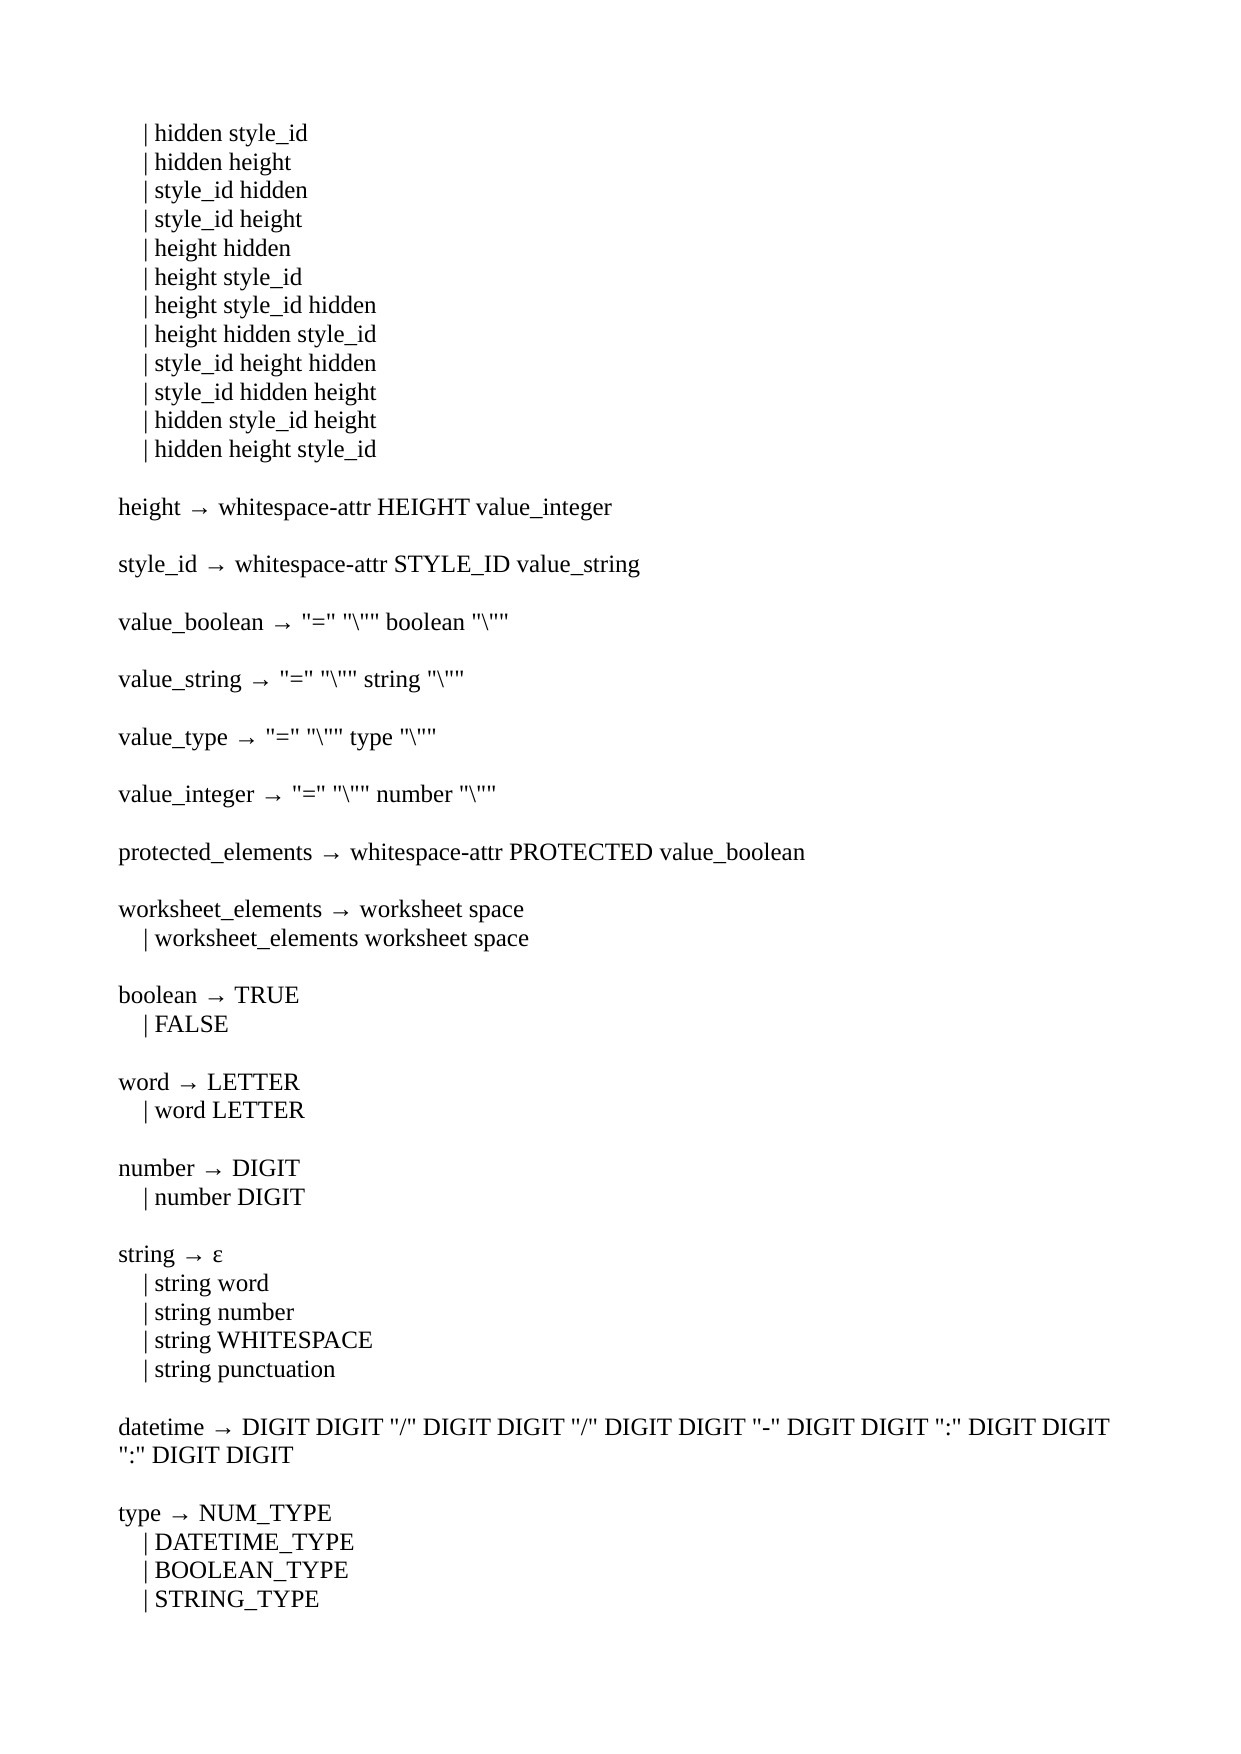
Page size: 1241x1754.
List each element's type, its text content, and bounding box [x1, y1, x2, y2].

text | height style_id hidden [118, 291, 1122, 319]
text | hidden style_id [118, 118, 1122, 147]
text boolean → TRUE [118, 981, 1122, 1009]
text value_type → "=" "\"" type "\"" [118, 722, 1122, 751]
text | hidden height [118, 147, 1122, 176]
text value_string → "=" "\"" string "\"" [118, 664, 1122, 693]
text | height hidden [118, 233, 1122, 262]
text | style_id hidden [118, 176, 1122, 204]
text protected_elements → whitespace-attr PROTECTED value_boolean [118, 837, 1122, 866]
text height → whitespace-attr HEIGHT value_integer [118, 492, 1122, 521]
text | FALSE [118, 1009, 1122, 1038]
text | style_id hidden height [118, 377, 1122, 406]
text | string WHITESPACE [118, 1326, 1122, 1354]
text | DATETIME_TYPE [118, 1527, 1122, 1556]
text | hidden style_id height [118, 406, 1122, 434]
text | height hidden style_id [118, 319, 1122, 348]
text | hidden height style_id [118, 434, 1122, 463]
text | string word [118, 1268, 1122, 1297]
text value_integer → "=" "\"" number "\"" [118, 779, 1122, 808]
text | STRING_TYPE [118, 1584, 1122, 1613]
text style_id → whitespace-attr STYLE_ID value_string [118, 549, 1122, 578]
text | worksheet_elements worksheet space [118, 923, 1122, 952]
text | string punctuation [118, 1354, 1122, 1383]
text | word LETTER [118, 1096, 1122, 1124]
text | number DIGIT [118, 1182, 1122, 1211]
text | BOOLEAN_TYPE [118, 1556, 1122, 1584]
text | height style_id [118, 262, 1122, 291]
text number → DIGIT [118, 1153, 1122, 1182]
text | style_id height hidden [118, 348, 1122, 377]
text | style_id height [118, 204, 1122, 233]
text | string number [118, 1297, 1122, 1326]
text type → NUM_TYPE [118, 1498, 1122, 1527]
text datetime → DIGIT DIGIT "/" DIGIT DIGIT "/" DIGIT DIGIT "-" DIGIT DIGIT ":" DIGIT DIGIT ":" DIGIT DIGIT [118, 1412, 1122, 1469]
text value_boolean → "=" "\"" boolean "\"" [118, 607, 1122, 636]
text string → ε [118, 1239, 1122, 1268]
text worksheet_elements → worksheet space [118, 894, 1122, 923]
text word → LETTER [118, 1067, 1122, 1096]
